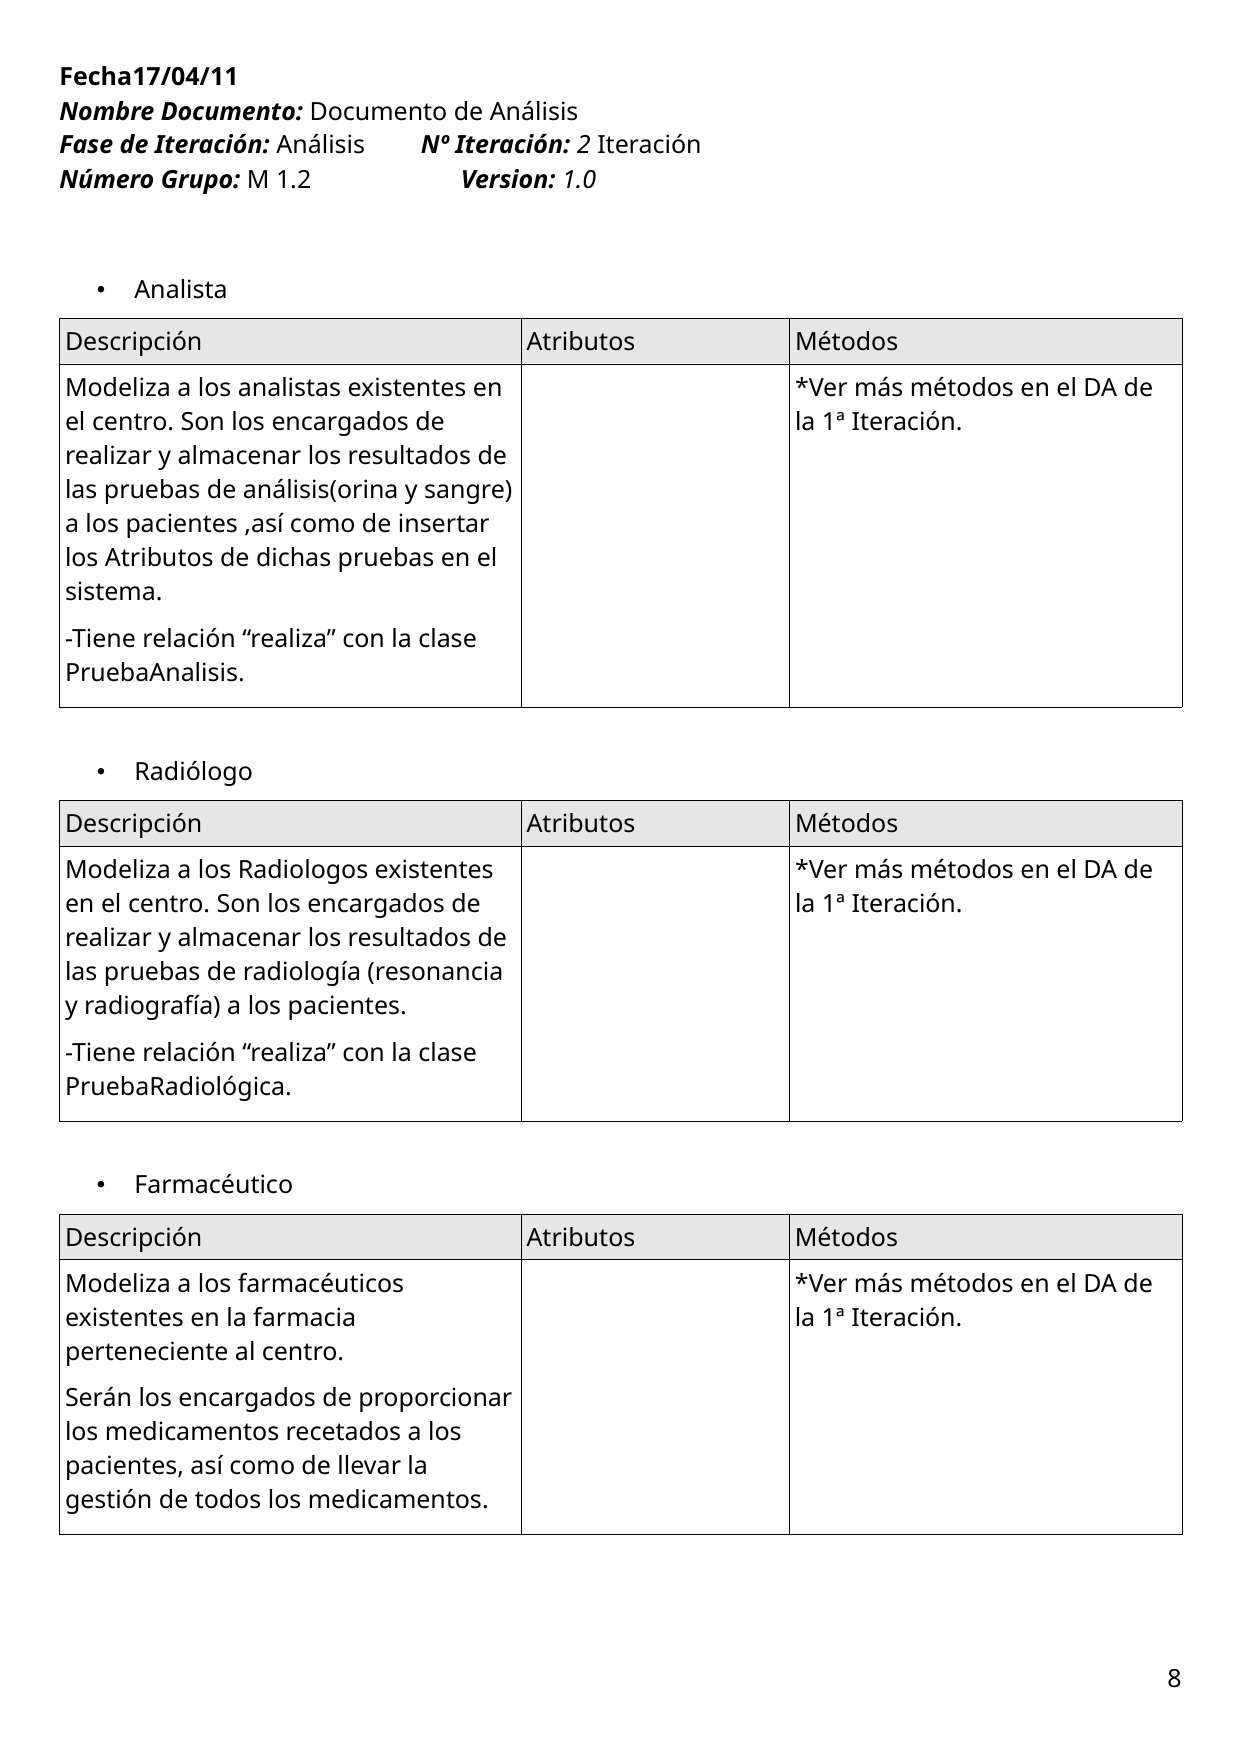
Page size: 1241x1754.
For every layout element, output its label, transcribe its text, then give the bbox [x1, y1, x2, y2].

table_cell Modeliza a los analistas existentes en el centro. Son los encargados de realizar y almacenar los resultados de las pruebas de análisis(orina y sangre) a los pacientes ,así como de insertar los Atributos de dichas pruebas en el sistema. -Tiene relación “realiza” con la clase PruebaAnalisis. [60, 365, 521, 707]
table_header Métodos [790, 1215, 1182, 1259]
list Analista [97, 271, 1181, 305]
table_header Atributos [522, 801, 789, 846]
table_header Métodos [790, 801, 1182, 846]
table_header Atributos [522, 319, 789, 363]
table_cell *Ver más métodos en el DA de la 1ª Iteración. [790, 1260, 1182, 1534]
table_cell *Ver más métodos en el DA de la 1ª Iteración. [790, 847, 1182, 1121]
list Farmacéutico [97, 1167, 1181, 1201]
table_cell Modeliza a los farmacéuticos existentes en la farmacia perteneciente al centro. Serán los encargados de proporcionar los medicamentos recetados a los pacientes, así como de llevar la gestión de todos los medicamentos. [60, 1260, 521, 1534]
table_cell [522, 365, 789, 707]
table_cell [522, 847, 789, 1121]
table_header Descripción [60, 1215, 521, 1259]
table_cell *Ver más métodos en el DA de la 1ª Iteración. [790, 365, 1182, 707]
table_cell Modeliza a los Radiologos existentes en el centro. Son los encargados de realizar y almacenar los resultados de las pruebas de radiología (resonancia y radiografía) a los pacientes. -Tiene relación “realiza” con la clase PruebaRadiológica. [60, 847, 521, 1121]
list Radiólogo [97, 753, 1181, 787]
table_cell [522, 1260, 789, 1534]
table_header Descripción [60, 319, 521, 363]
table_header Atributos [522, 1215, 789, 1259]
table_header Métodos [790, 319, 1182, 363]
table_header Descripción [60, 801, 521, 846]
